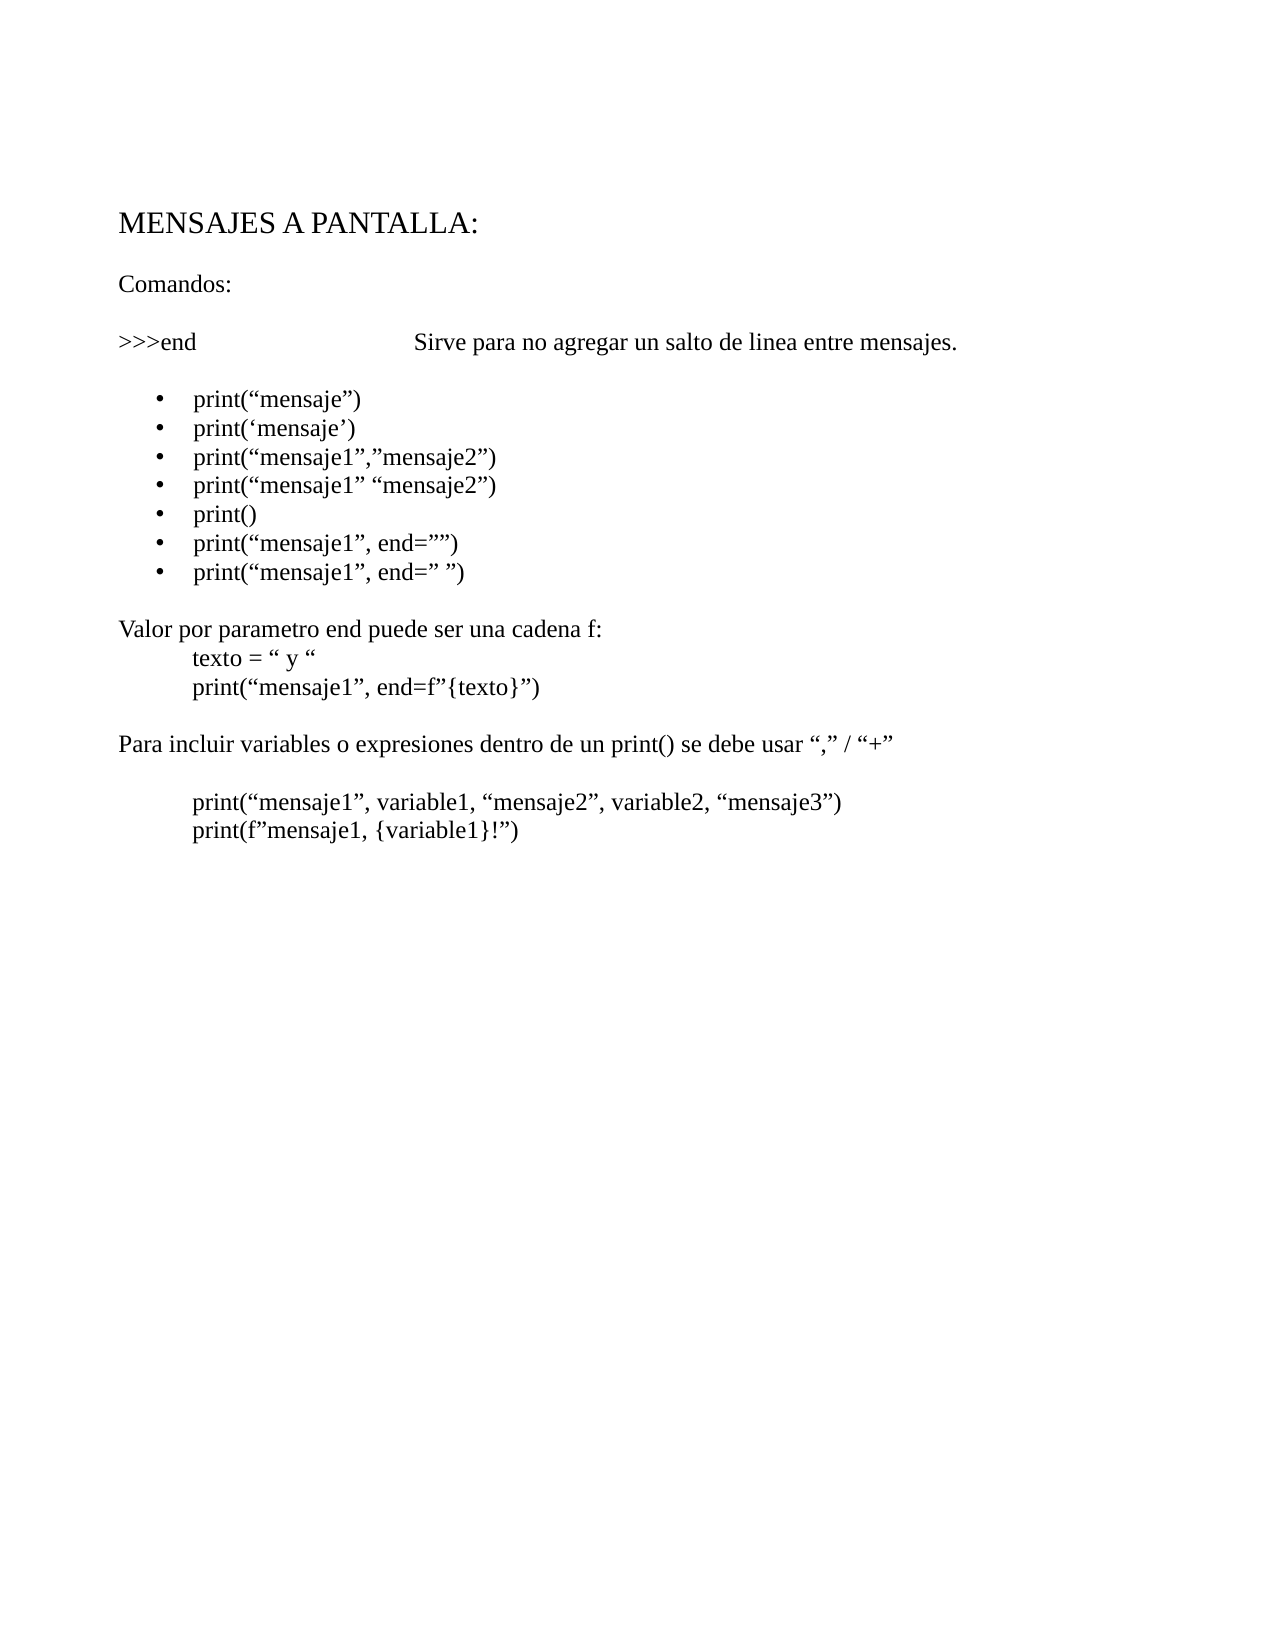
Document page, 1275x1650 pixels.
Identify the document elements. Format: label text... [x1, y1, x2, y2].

text Comandos: [118, 269, 1157, 298]
list print(‘mensaje’) [156, 413, 1157, 442]
list print(“mensaje1”, end=” ”) [156, 557, 1157, 585]
text Para incluir variables o expresiones dentro de un print() se debe usar “,” / “+” [118, 729, 1157, 758]
text >>>end Sirve para no agregar un salto de linea entre mensajes. [118, 327, 1157, 355]
list print(“mensaje1” “mensaje2”) [156, 470, 1157, 499]
list print(“mensaje1”,”mensaje2”) [156, 442, 1157, 470]
list print(“mensaje1”, end=””) [156, 528, 1157, 557]
text texto = “ y “ [118, 643, 1157, 672]
text print(“mensaje1”, variable1, “mensaje2”, variable2, “mensaje3”) [118, 787, 1157, 815]
text print(“mensaje1”, end=f”{texto}”) [118, 672, 1157, 700]
text print(f”mensaje1, {variable1}!”) [118, 815, 1157, 844]
text MENSAJES A PANTALLA: [118, 204, 1157, 240]
list print() [156, 499, 1157, 528]
text Valor por parametro end puede ser una cadena f: [118, 614, 1157, 643]
list print(“mensaje”) [156, 384, 1157, 413]
